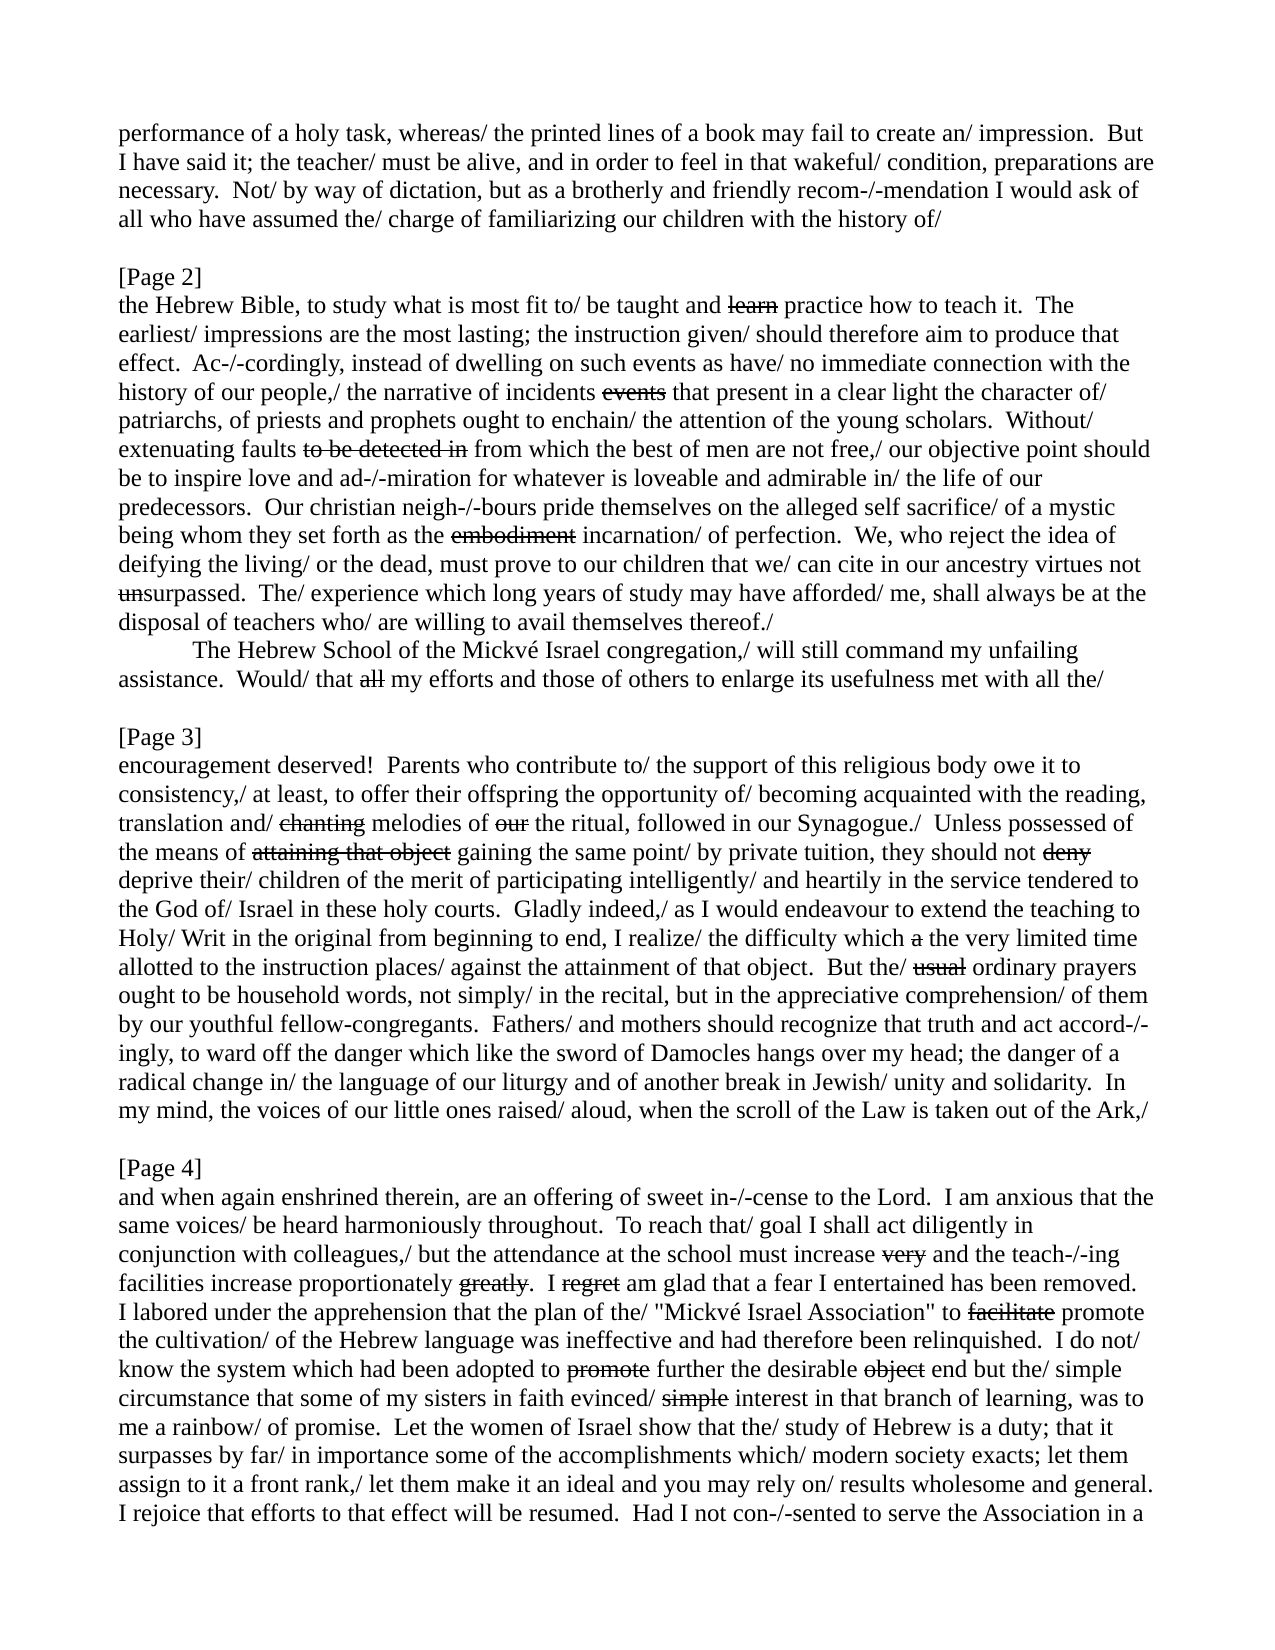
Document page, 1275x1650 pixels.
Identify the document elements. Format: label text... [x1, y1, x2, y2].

text [Page 2] [118, 262, 1157, 291]
text performance of a holy task, whereas/ the printed lines of a book may fail to create an/ impression. But I have said it; the teacher/ must be alive, and in order to feel in that wakeful/ condition, preparations are necessary. Not/ by way of dictation, but as a brotherly and friendly recom-/-mendation I would ask of all who have assumed the/ charge of familiarizing our children with the history of/ [118, 118, 1157, 233]
text the Hebrew Bible, to study what is most fit to/ be taught and learn practice how to teach it. The earliest/ impressions are the most lasting; the instruction given/ should therefore aim to produce that effect. Ac-/-cordingly, instead of dwelling on such events as have/ no immediate connection with the history of our people,/ the narrative of incidents events that present in a clear light the character of/ patriarchs, of priests and prophets ought to enchain/ the attention of the young scholars. Without/ extenuating faults to be detected in from which the best of men are not free,/ our objective point should be to inspire love and ad-/-miration for whatever is loveable and admirable in/ the life of our predecessors. Our christian neigh-/-bours pride themselves on the alleged self sacrifice/ of a mystic being whom they set forth as the embodiment incarnation/ of perfection. We, who reject the idea of deifying the living/ or the dead, must prove to our children that we/ can cite in our ancestry virtues not unsurpassed. The/ experience which long years of study may have afforded/ me, shall always be at the disposal of teachers who/ are willing to avail themselves thereof./ [118, 291, 1157, 636]
text [Page 4] [118, 1153, 1157, 1182]
text The Hebrew School of the Mickvé Israel congregation,/ will still command my unfailing assistance. Would/ that all my efforts and those of others to enlarge its usefulness met with all the/ [118, 636, 1157, 693]
text and when again enshrined therein, are an offering of sweet in-/-cense to the Lord. I am anxious that the same voices/ be heard harmoniously throughout. To reach that/ goal I shall act diligently in conjunction with colleagues,/ but the attendance at the school must increase very and the teach-/-ing facilities increase proportionately greatly. I regret am glad that a fear I entertained has been removed. I labored under the apprehension that the plan of the/ "Mickvé Israel Association" to facilitate promote the cultivation/ of the Hebrew language was ineffective and had therefore been relinquished. I do not/ know the system which had been adopted to promote further the desirable object end but the/ simple circumstance that some of my sisters in faith evinced/ simple interest in that branch of learning, was to me a rainbow/ of promise. Let the women of Israel show that the/ study of Hebrew is a duty; that it surpasses by far/ in importance some of the accomplishments which/ modern society exacts; let them assign to it a front rank,/ let them make it an ideal and you may rely on/ results wholesome and general. I rejoice that efforts to that effect will be resumed. Had I not con-/-sented to serve the Association in a [118, 1182, 1157, 1527]
text [Page 3] [118, 722, 1157, 751]
text encouragement deserved! Parents who contribute to/ the support of this religious body owe it to consistency,/ at least, to offer their offspring the opportunity of/ becoming acquainted with the reading, translation and/ chanting melodies of our the ritual, followed in our Synagogue./ Unless possessed of the means of attaining that object gaining the same point/ by private tuition, they should not deny deprive their/ children of the merit of participating intelligently/ and heartily in the service tendered to the God of/ Israel in these holy courts. Gladly indeed,/ as I would endeavour to extend the teaching to Holy/ Writ in the original from beginning to end, I realize/ the difficulty which a the very limited time allotted to the instruction places/ against the attainment of that object. But the/ usual ordinary prayers ought to be household words, not simply/ in the recital, but in the appreciative comprehension/ of them by our youthful fellow-congregants. Fathers/ and mothers should recognize that truth and act accord-/-ingly, to ward off the danger which like the sword of Damocles hangs over my head; the danger of a radical change in/ the language of our liturgy and of another break in Jewish/ unity and solidarity. In my mind, the voices of our little ones raised/ aloud, when the scroll of the Law is taken out of the Ark,/ [118, 751, 1157, 1124]
